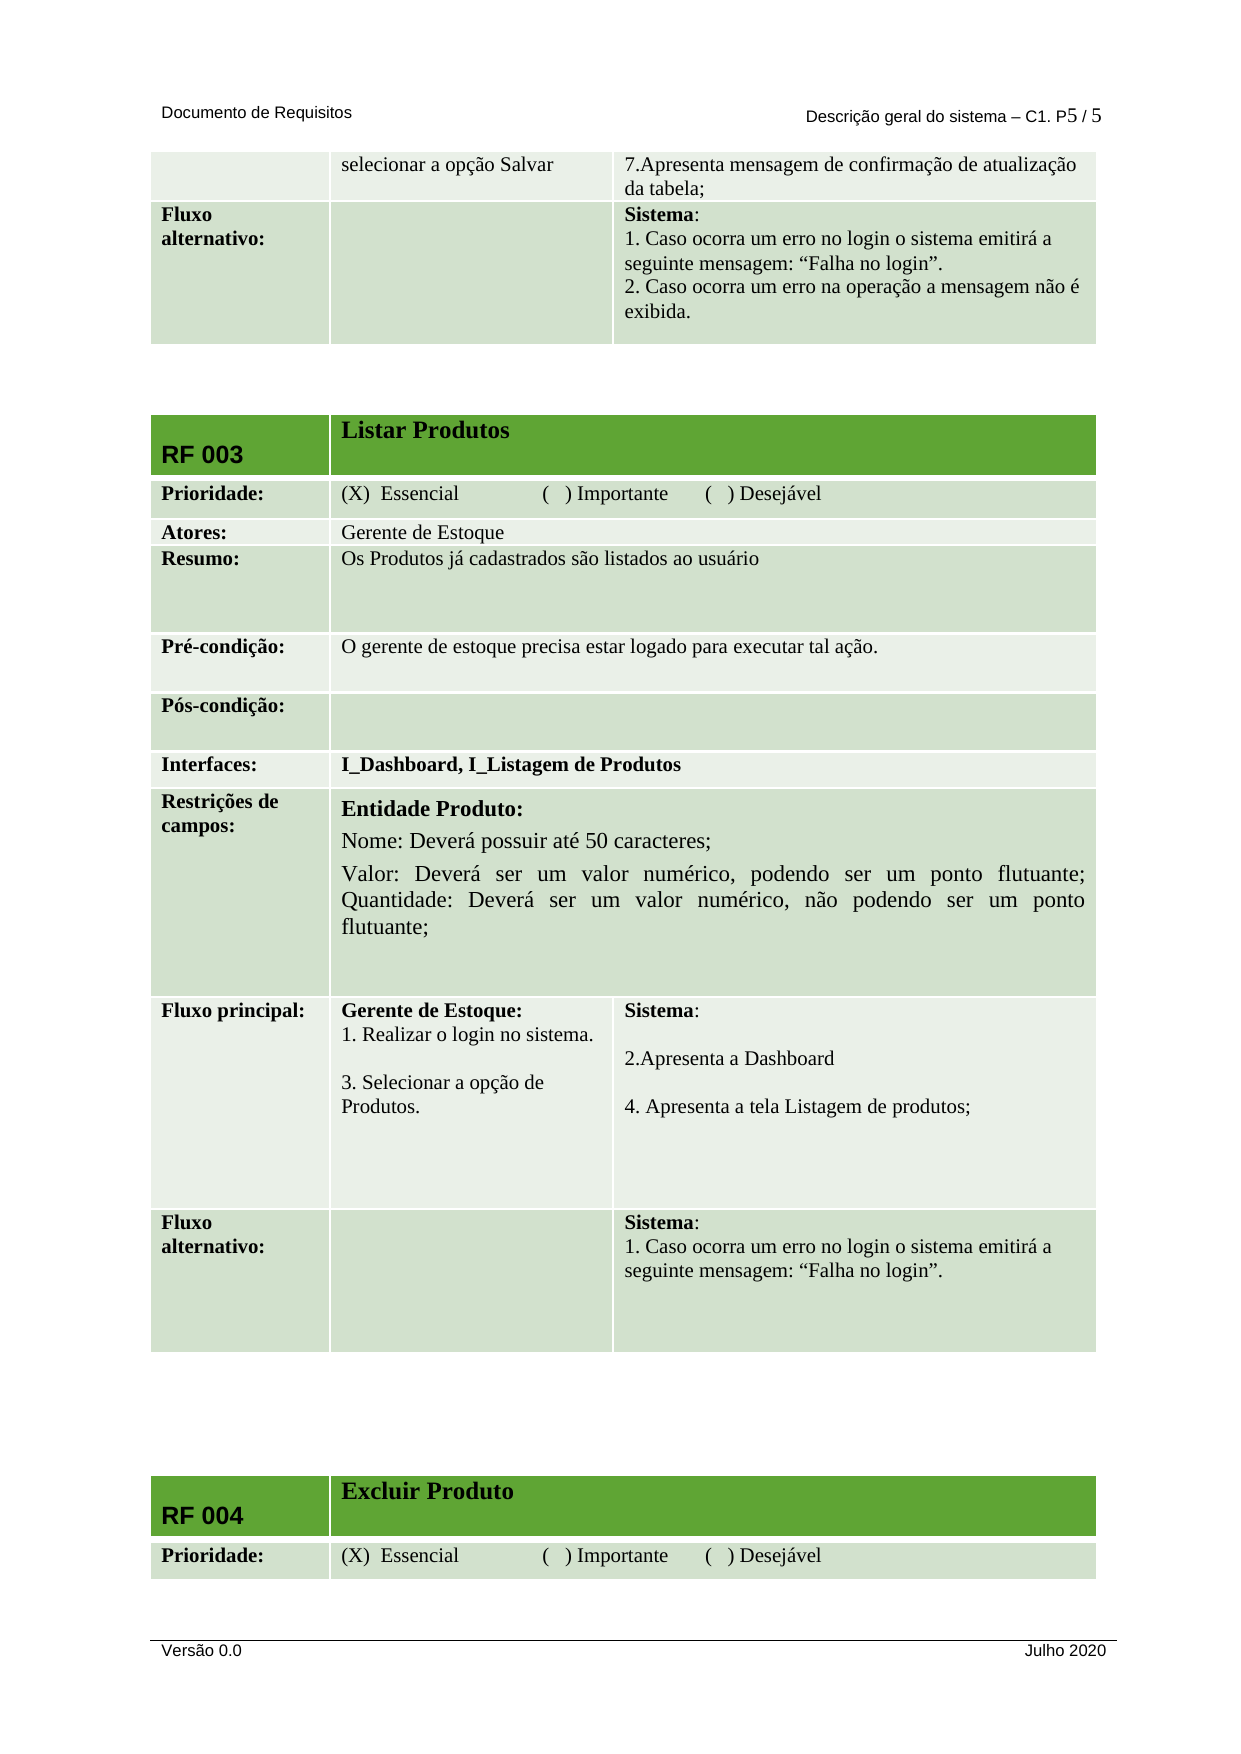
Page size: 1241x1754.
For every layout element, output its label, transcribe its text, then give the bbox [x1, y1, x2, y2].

table_cell [331, 1210, 612, 1352]
table_cell Entidade Produto: Nome: Deverá possuir até 50 caracteres; Valor: Deverá ser um valor numérico, podendo ser um ponto flutuante; Quantidade: Deverá ser um valor numérico, não podendo ser um ponto flutuante; [331, 789, 1096, 996]
table_cell (X) Essencial ( ) Importante ( ) Desejável [331, 481, 1096, 518]
table_cell Fluxo alternativo: [151, 1210, 329, 1352]
table_cell [331, 694, 1096, 750]
table_cell Gerente de Estoque [331, 520, 1096, 544]
table_cell Fluxo alternativo: [151, 202, 329, 344]
table_header Listar Produtos [331, 415, 1096, 475]
table_cell Sistema: 1. Caso ocorra um erro no login o sistema emitirá a seguinte mensagem: “Falha no login”. 2. Caso ocorra um erro na operação a mensagem não é exibida. [614, 202, 1096, 344]
table_cell I_Dashboard, I_Listagem de Produtos [331, 753, 1096, 787]
table_cell Gerente de Estoque: 1. Realizar o login no sistema. 3. Selecionar a opção de Produtos. [331, 998, 612, 1208]
table_cell Prioridade: [151, 481, 329, 518]
table_cell Os Produtos já cadastrados são listados ao usuário [331, 546, 1096, 632]
table_cell Sistema: 1. Caso ocorra um erro no login o sistema emitirá a seguinte mensagem: “Falha no login”. [614, 1210, 1096, 1352]
table_cell Atores: [151, 520, 329, 544]
table_cell Pré-condição: [151, 635, 329, 691]
table_cell (X) Essencial ( ) Importante ( ) Desejável [331, 1543, 1096, 1579]
table_cell [151, 152, 329, 200]
table_cell [331, 202, 612, 344]
table_cell Pós-condição: [151, 694, 329, 750]
table_cell Resumo: [151, 546, 329, 632]
table_header RF 003 [151, 415, 329, 475]
table_cell Prioridade: [151, 1543, 329, 1579]
table_header Excluir Produto [331, 1476, 1096, 1536]
table_cell Restrições de campos: [151, 789, 329, 996]
table_cell O gerente de estoque precisa estar logado para executar tal ação. [331, 635, 1096, 691]
table_cell 7.Apresenta mensagem de confirmação de atualização da tabela; [614, 152, 1096, 200]
table_cell selecionar a opção Salvar [331, 152, 612, 200]
table_cell Fluxo principal: [151, 998, 329, 1208]
table_cell Sistema: 2.Apresenta a Dashboard 4. Apresenta a tela Listagem de produtos; [614, 998, 1096, 1208]
table_header RF 004 [151, 1476, 329, 1536]
table_cell Interfaces: [151, 753, 329, 787]
